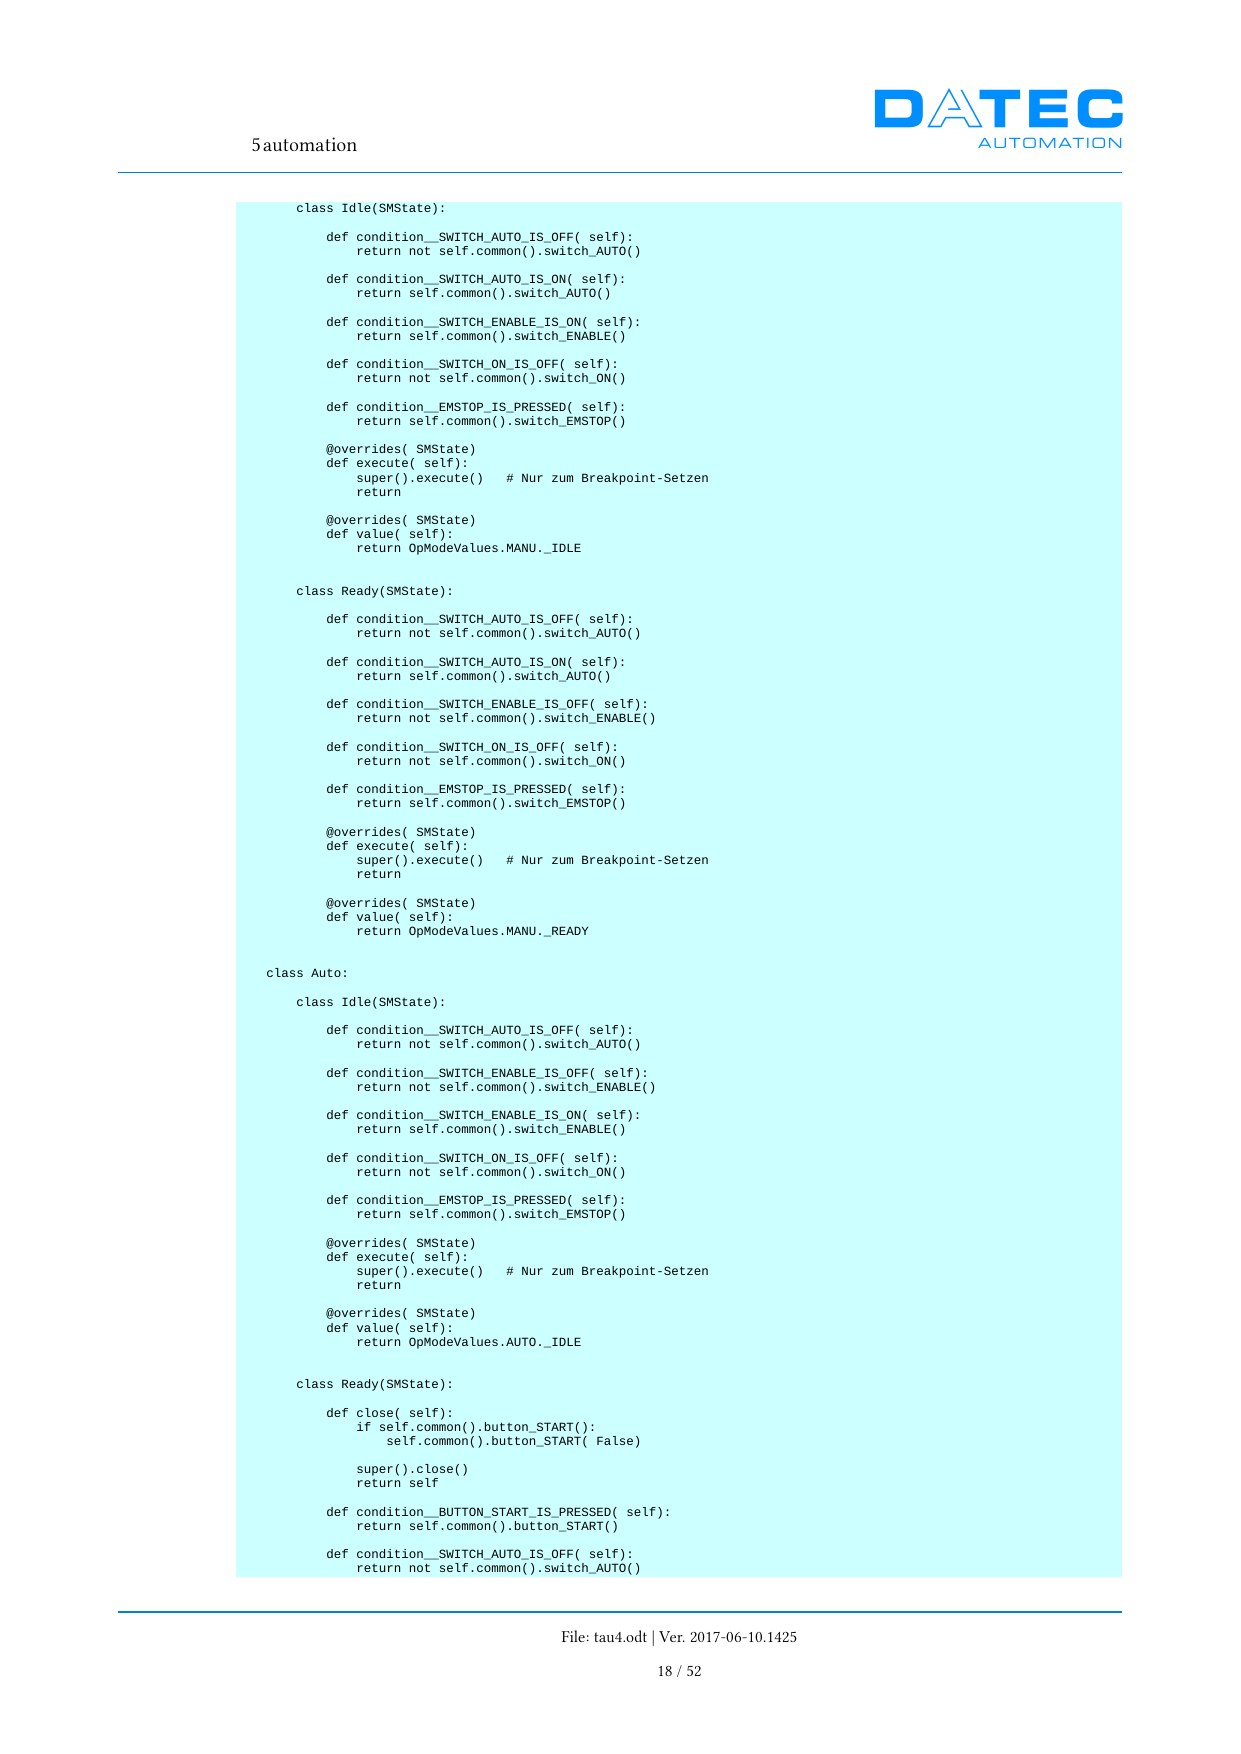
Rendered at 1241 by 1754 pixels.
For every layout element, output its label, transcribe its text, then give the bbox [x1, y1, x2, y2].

text return not self.common().switch_ON() [236, 755, 1122, 769]
text @overrides( SMState) [236, 514, 1122, 528]
text return not self.common().switch_ENABLE() [236, 1081, 1122, 1095]
text class Idle(SMState): [236, 996, 1122, 1010]
text return self [236, 1477, 1122, 1492]
text def value( self): [236, 1322, 1122, 1336]
text def condition__SWITCH_AUTO_IS_OFF( self): [236, 1548, 1122, 1562]
text return self.common().switch_ENABLE() [236, 330, 1122, 344]
text return not self.common().switch_ON() [236, 1166, 1122, 1180]
text super().execute() # Nur zum Breakpoint-Setzen [236, 1265, 1122, 1279]
text def condition__SWITCH_ENABLE_IS_ON( self): [236, 316, 1122, 330]
text return OpModeValues.AUTO._IDLE [236, 1336, 1122, 1350]
text @overrides( SMState) [236, 897, 1122, 911]
text def condition__SWITCH_AUTO_IS_OFF( self): [236, 231, 1122, 245]
text def condition__EMSTOP_IS_PRESSED( self): [236, 401, 1122, 415]
text def value( self): [236, 528, 1122, 542]
text return self.common().switch_EMSTOP() [236, 415, 1122, 429]
text return [236, 486, 1122, 500]
text def condition__SWITCH_ON_IS_OFF( self): [236, 1152, 1122, 1166]
text def condition__SWITCH_AUTO_IS_OFF( self): [236, 613, 1122, 627]
text def condition__SWITCH_ENABLE_IS_OFF( self): [236, 1067, 1122, 1081]
text def condition__EMSTOP_IS_PRESSED( self): [236, 783, 1122, 797]
text def condition__EMSTOP_IS_PRESSED( self): [236, 1194, 1122, 1208]
text if self.common().button_START(): [236, 1421, 1122, 1435]
text return self.common().switch_EMSTOP() [236, 1208, 1122, 1222]
text def execute( self): [236, 457, 1122, 472]
text def condition__SWITCH_AUTO_IS_ON( self): [236, 656, 1122, 670]
text def execute( self): [236, 1251, 1122, 1265]
text class Auto: [236, 967, 1122, 982]
text def condition__SWITCH_ON_IS_OFF( self): [236, 741, 1122, 755]
text return self.common().switch_AUTO() [236, 670, 1122, 684]
text def condition__SWITCH_AUTO_IS_OFF( self): [236, 1024, 1122, 1038]
text @overrides( SMState) [236, 1307, 1122, 1322]
text return OpModeValues.MANU._READY [236, 925, 1122, 939]
text return self.common().switch_EMSTOP() [236, 797, 1122, 812]
text def condition__BUTTON_START_IS_PRESSED( self): [236, 1506, 1122, 1520]
text def close( self): [236, 1407, 1122, 1421]
text return self.common().switch_AUTO() [236, 287, 1122, 302]
text return not self.common().switch_ON() [236, 372, 1122, 387]
text def condition__SWITCH_ENABLE_IS_OFF( self): [236, 698, 1122, 712]
text super().execute() # Nur zum Breakpoint-Setzen [236, 472, 1122, 486]
text def execute( self): [236, 840, 1122, 854]
text return not self.common().switch_AUTO() [236, 1038, 1122, 1052]
text super().execute() # Nur zum Breakpoint-Setzen [236, 854, 1122, 868]
text return self.common().button_START() [236, 1520, 1122, 1534]
text return OpModeValues.MANU._IDLE [236, 542, 1122, 557]
text @overrides( SMState) [236, 1237, 1122, 1251]
text return not self.common().switch_AUTO() [236, 245, 1122, 259]
text class Idle(SMState): [236, 202, 1122, 217]
text class Ready(SMState): [236, 585, 1122, 599]
picture [874, 88, 1123, 148]
text def condition__SWITCH_ENABLE_IS_ON( self): [236, 1109, 1122, 1123]
text @overrides( SMState) [236, 826, 1122, 840]
text @overrides( SMState) [236, 443, 1122, 457]
text return not self.common().switch_ENABLE() [236, 712, 1122, 727]
text return self.common().switch_ENABLE() [236, 1123, 1122, 1137]
text super().close() [236, 1463, 1122, 1477]
text def condition__SWITCH_AUTO_IS_ON( self): [236, 273, 1122, 287]
text def condition__SWITCH_ON_IS_OFF( self): [236, 358, 1122, 372]
text class Ready(SMState): [236, 1378, 1122, 1392]
text return not self.common().switch_AUTO() [236, 627, 1122, 642]
text return not self.common().switch_AUTO() [236, 1562, 1122, 1577]
text self.common().button_START( False) [236, 1435, 1122, 1449]
text return [236, 1279, 1122, 1293]
text return [236, 868, 1122, 882]
text def value( self): [236, 911, 1122, 925]
